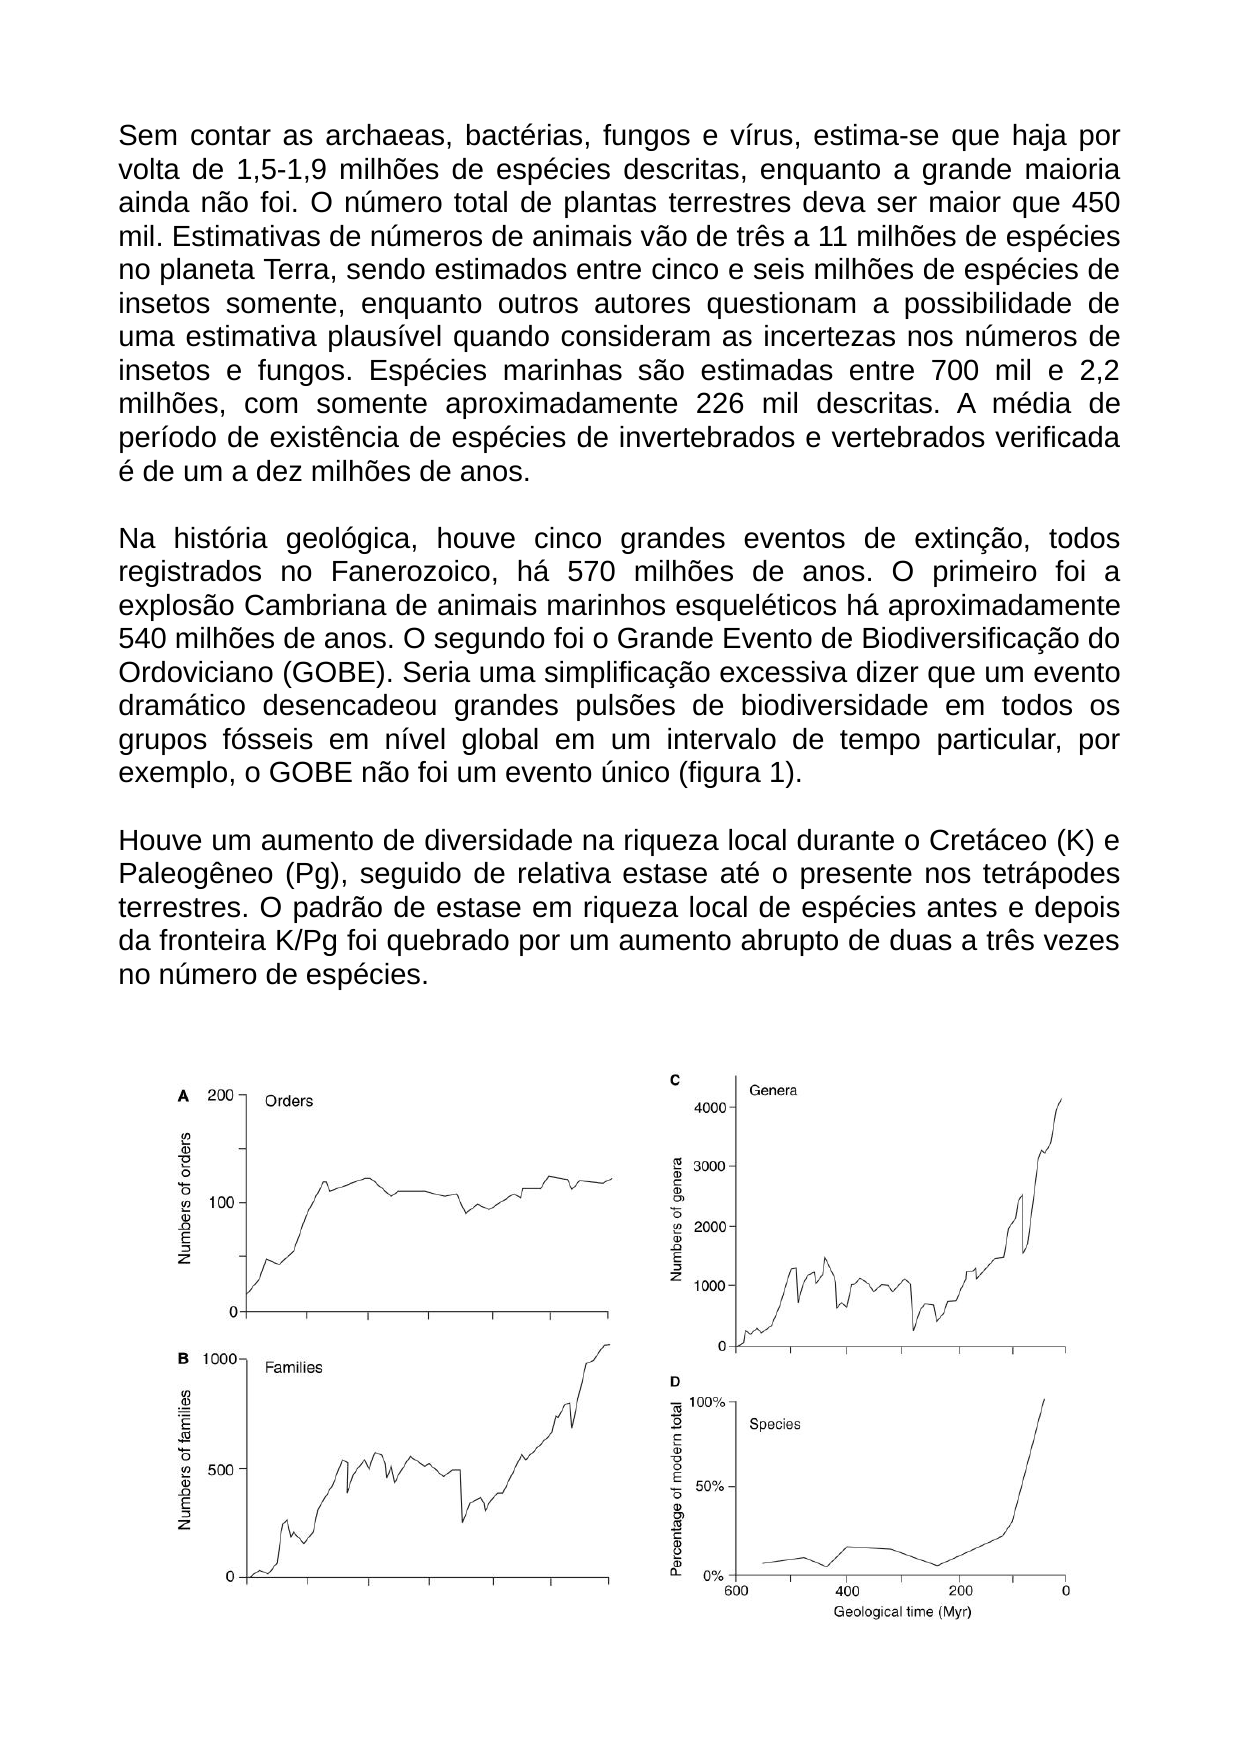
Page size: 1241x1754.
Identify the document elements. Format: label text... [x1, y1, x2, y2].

text Na história geológica, houve cinco grandes eventos de extinção, todos registrados no Fanerozoico, há 570 milhões de anos. O primeiro foi a explosão Cambriana de animais marinhos esqueléticos há aproximadamente 540 milhões de anos. O segundo foi o Grande Evento de Biodiversificação do Ordoviciano (GOBE). Seria uma simplificação excessiva dizer que um evento dramático desencadeou grandes pulsões de biodiversidade em todos os grupos fósseis em nível global em um intervalo de tempo particular, por exemplo, o GOBE não foi um evento único (figura 1). [118, 521, 1122, 789]
text Houve um aumento de diversidade na riqueza local durante o Cretáceo (K) e Paleogêneo (Pg), seguido de relativa estase até o presente nos tetrápodes terrestres. O padrão de estase em riqueza local de espécies antes e depois da fronteira K/Pg foi quebrado por um aumento abrupto de duas a três vezes no número de espécies. [118, 822, 1122, 990]
picture [663, 1071, 1077, 1622]
picture [170, 1083, 625, 1593]
text Sem contar as archaeas, bactérias, fungos e vírus, estima-se que haja por volta de 1,5-1,9 milhões de espécies descritas, enquanto a grande maioria ainda não foi. O número total de plantas terrestres deva ser maior que 450 mil. Estimativas de números de animais vão de três a 11 milhões de espécies no planeta Terra, sendo estimados entre cinco e seis milhões de espécies de insetos somente, enquanto outros autores questionam a possibilidade de uma estimativa plausível quando consideram as incertezas nos números de insetos e fungos. Espécies marinhas são estimadas entre 700 mil e 2,2 milhões, com somente aproximadamente 226 mil descritas. A média de período de existência de espécies de invertebrados e vertebrados verificada é de um a dez milhões de anos. [118, 118, 1122, 487]
